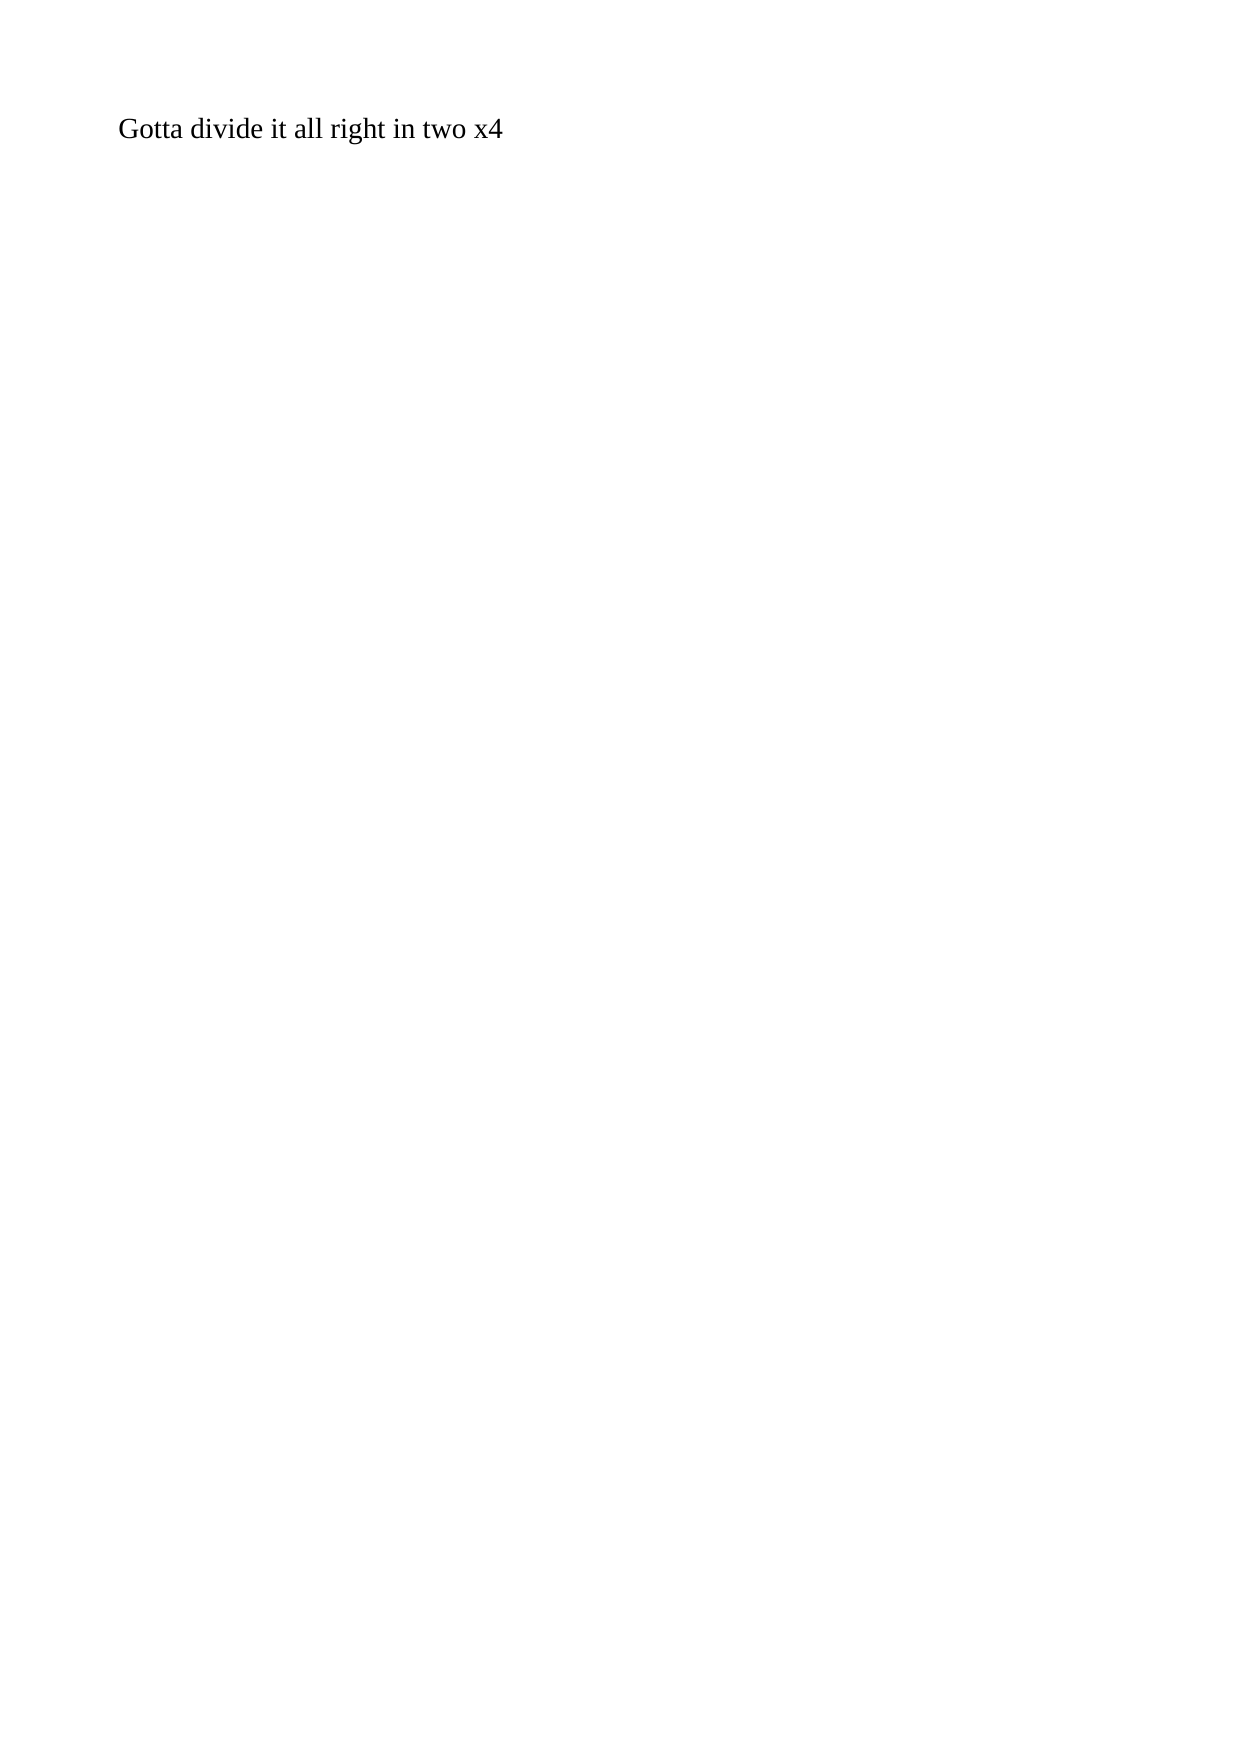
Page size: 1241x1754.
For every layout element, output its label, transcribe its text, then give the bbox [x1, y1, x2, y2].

text Gotta divide it all right in two x4 [118, 118, 1122, 143]
